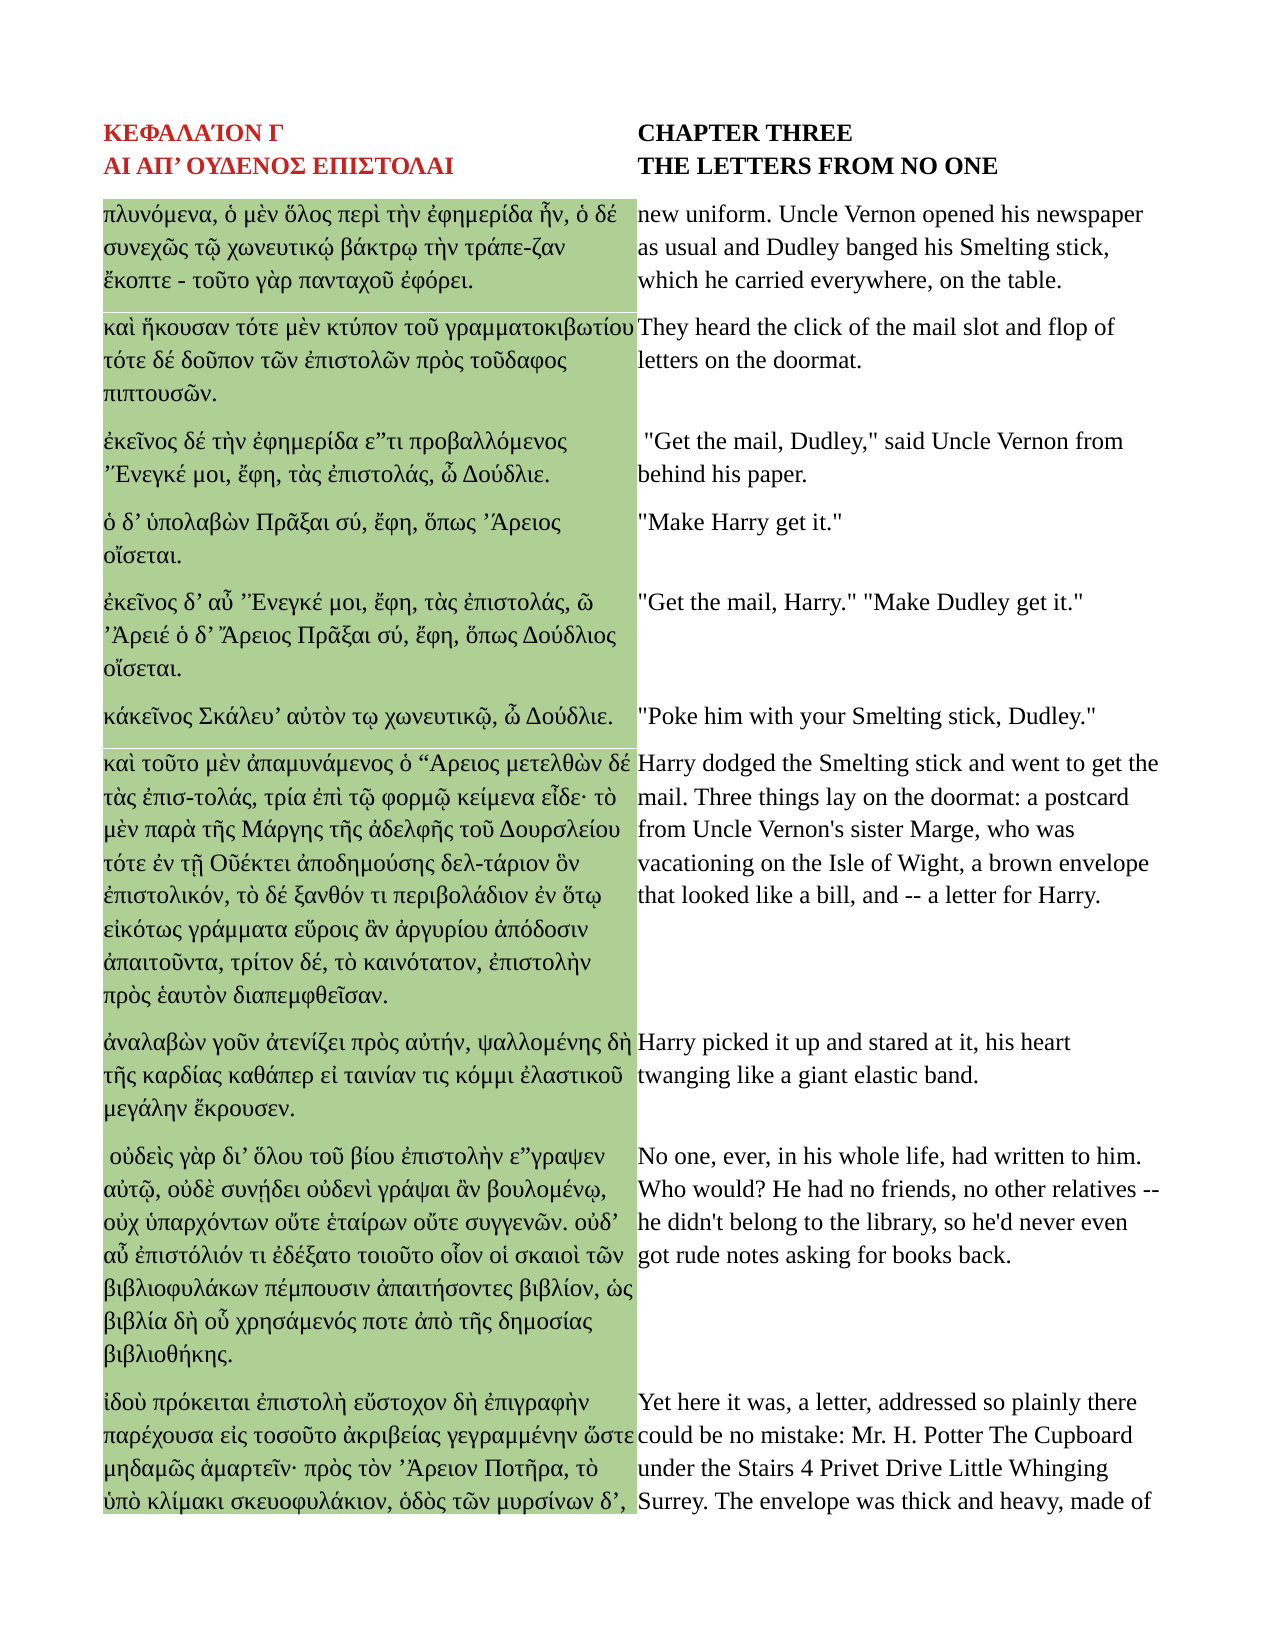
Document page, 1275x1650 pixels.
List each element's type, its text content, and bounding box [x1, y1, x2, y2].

table_cell ὁ δ’ ὑπολαβὼν Πρᾶξαι σύ, ἔφη, ὅπως ’Άρειος οἴσεται. [103, 507, 637, 587]
table_cell new uniform. Uncle Vernon opened his newspaper as usual and Dudley banged his Smelting stick, which he carried everywhere, on the table. [638, 199, 1162, 312]
table_cell οὐδεὶς γὰρ δι’ ὅλου τοῦ βίου ἐπιστολὴν ε”γραψεν αὐτῷ, οὐδὲ συνῄδει οὐδενὶ γράψαι ἂν βουλομένῳ, οὐχ ὑπαρχόντων οὔτε ἑταίρων οὔτε συγγενῶν. οὐδ’ αὖ ἐπιστόλιόν τι ἐδέξατο τοιοῦτο οἷον οἱ σκαιοὶ τῶν βιβλιοφυλάκων πέμπουσιν ἀπαιτήσοντες βιβλίον, ὡς βιβλία δὴ οὗ χρησάμενός ποτε ἀπὸ τῆς δημοσίας βιβλιοθήκης. [103, 1141, 637, 1387]
table_cell ἐκεῖνος δέ τὴν ἐφημερίδα ε”τι προβαλλόμενος ’Ένεγκέ μοι, ἔφη, τὰς ἐπιστολάς, ὦ Δούδλιε. [103, 426, 637, 507]
table_cell They heard the click of the mail slot and flop of letters on the doormat. [638, 313, 1162, 426]
table_cell ἀναλαβὼν γοῦν ἀτενίζει πρὸς αὐτήν, ψαλλομένης δὴ τῆς καρδίας καθάπερ εἰ ταινίαν τις κόμμι ἐλαστικοῦ μεγάλην ἔκρουσεν. [103, 1027, 637, 1141]
table_cell καὶ ἥκουσαν τότε μὲν κτύπον τοῦ γραμματοκιβωτίου τότε δέ δοῦπον τῶν ἐπιστολῶν πρὸς τοῦδαφος πιπτουσῶν. [103, 313, 637, 426]
table_cell "Get the mail, Dudley," said Uncle Vernon from behind his paper. [638, 426, 1162, 507]
table_header ΚΕΦΑΛΑΊΟΝ Γ ΑΙ ΑΠ’ ΟΥΔΕΝΟΣ ΕΠΙΣΤΟΛΑΙ [103, 118, 637, 199]
table_cell Yet here it was, a letter, addressed so plainly there could be no mistake: Mr. H. Potter The Cupboard under the Stairs 4 Privet Drive Little Whinging Surrey. The envelope was thick and heavy, made of [638, 1387, 1162, 1514]
table_cell κάκεῖνος Σκάλευ’ αὐτὸν τῳ χωνευτικῷ, ὦ Δούδλιε. [103, 701, 637, 748]
table_cell "Get the mail, Harry." "Make Dudley get it." [638, 587, 1162, 701]
table_cell Harry dodged the Smelting stick and went to get the mail. Three things lay on the doormat: a postcard from Uncle Vernon's sister Marge, who was vacationing on the Isle of Wight, a brown envelope that looked like a bill, and -- a letter for Harry. [638, 749, 1162, 1027]
table_cell "Poke him with your Smelting stick, Dudley." [638, 701, 1162, 748]
table_cell ἰδοὺ πρόκειται ἐπιστολὴ εὔστοχον δὴ ἐπιγραφὴν παρέχουσα εἰς τοσοῦτο ἀκριβείας γεγραμμένην ὥστε μηδαμῶς ἁμαρτεῖν· πρὸς τὸν ’Ἀρειον Ποτῆρα, τὸ ὑπὸ κλίμακι σκευοφυλάκιον, ὁδὸς τῶν μυρσίνων δ’, [103, 1387, 637, 1514]
table_cell πλυνόμενα, ὁ μὲν ὅλος περὶ τὴν ἐφημερίδα ἧν, ὁ δέ συνεχῶς τῷ χωνευτικῴ βάκτρῳ τὴν τράπε-ζαν ἔκοπτε - τοῦτο γὰρ πανταχοῦ ἐφόρει. [103, 199, 637, 312]
table_cell No one, ever, in his whole life, had written to him. Who would? He had no friends, no other relatives -- he didn't belong to the library, so he'd never even got rude notes asking for books back. [638, 1141, 1162, 1387]
table_cell καὶ τοῦτο μὲν ἀπαμυνάμενος ὁ “Αρειος μετελθὼν δέ τὰς ἐπισ-τολάς, τρία ἐπὶ τῷ φορμῷ κείμενα εἶδε· τὸ μὲν παρὰ τῆς Μάργης τῆς ἀδελφῆς τοῦ Δουρσλείου τότε ἐν τῇ Οῦέκτει ἀποδημούσης δελ-τάριον ὃν ἐπιστολικόν, τὸ δέ ξανθόν τι περιβολάδιον ἐν ὅτῳ εἰκότως γράμματα εὕροις ἂν ἀργυρίου ἀπόδοσιν ἀπαιτοῦντα, τρίτον δέ, τὸ καινότατον, ἐπιστολὴν πρὸς ἑαυτὸν διαπεμφθεῖσαν. [103, 749, 637, 1027]
table_cell "Make Harry get it." [638, 507, 1162, 587]
table_cell ἐκεῖνος δ’ αὖ ’Ἐνεγκέ μοι, ἔφη, τὰς ἐπιστολάς, ῶ ’Ἀρειέ ὁ δ’ Ἄρειος Πρᾶξαι σύ, ἔφη, ὅπως Δούδλιος οἴσεται. [103, 587, 637, 701]
table_header CHAPTER THREE THE LETTERS FROM NO ONE [638, 118, 1162, 199]
table_cell Harry picked it up and stared at it, his heart twanging like a giant elastic band. [638, 1027, 1162, 1141]
